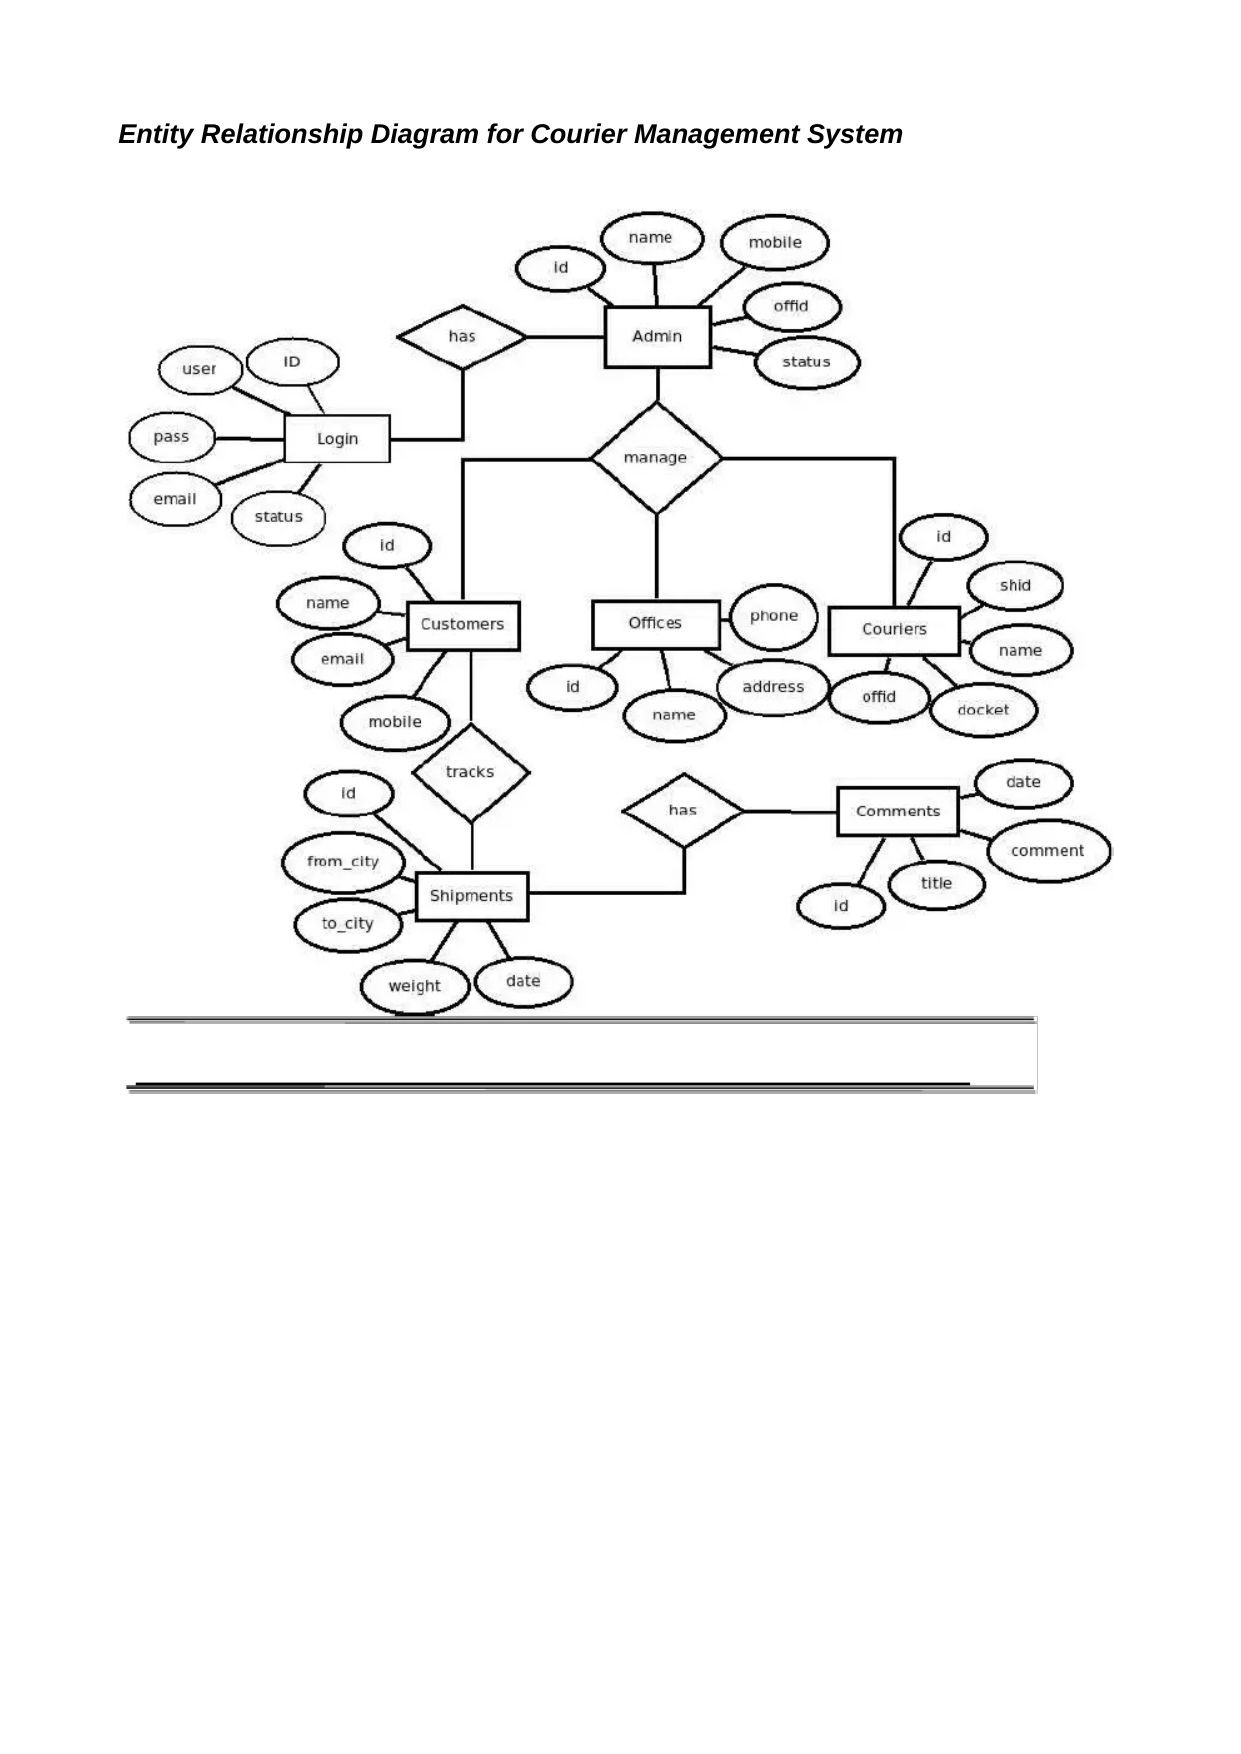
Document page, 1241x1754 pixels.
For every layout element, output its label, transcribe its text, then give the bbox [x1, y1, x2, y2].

subtitle Entity Relationship Diagram for Courier Management System [118, 118, 1122, 149]
picture [126, 209, 1114, 1094]
